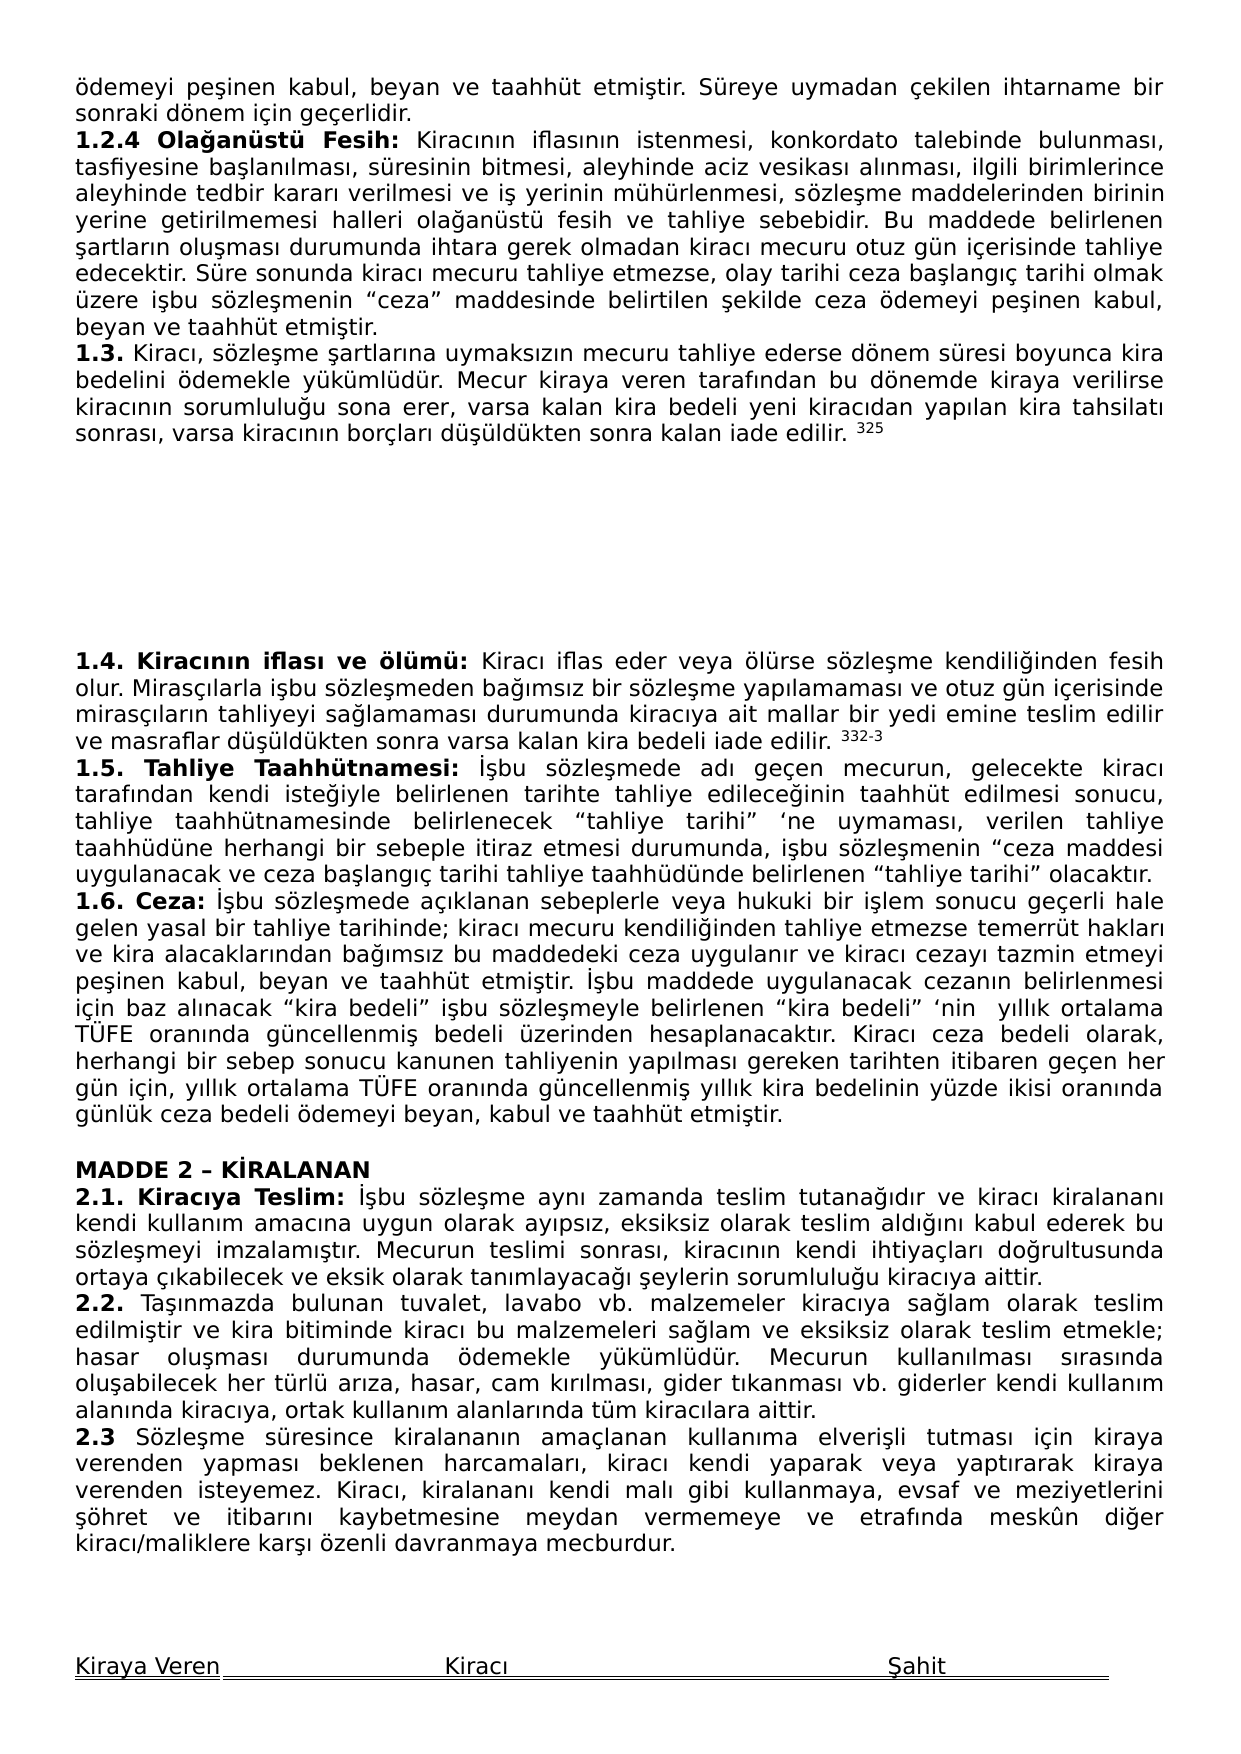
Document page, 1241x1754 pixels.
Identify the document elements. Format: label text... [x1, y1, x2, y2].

text 1.4. Kiracının iflası ve ölümü: Kiracı iflas eder veya ölürse sözleşme kendiliğinden fesih olur. Mirasçılarla işbu sözleşmeden bağımsız bir sözleşme yapılamaması ve otuz gün içerisinde mirasçıların tahliyeyi sağlamaması durumunda kiracıya ait mallar bir yedi emine teslim edilir ve masraflar düşüldükten sonra varsa kalan kira bedeli iade edilir. 332-3 [75, 648, 1165, 755]
text 1.2.4 Olağanüstü Fesih: Kiracının iflasının istenmesi, konkordato talebinde bulunması, tasfiyesine başlanılması, süresinin bitmesi, aleyhinde aciz vesikası alınması, ilgili birimlerince aleyhinde tedbir kararı verilmesi ve iş yerinin mühürlenmesi, sözleşme maddelerinden birinin yerine getirilmemesi halleri olağanüstü fesih ve tahliye sebebidir. Bu maddede belirlenen şartların oluşması durumunda ihtara gerek olmadan kiracı mecuru otuz gün içerisinde tahliye edecektir. Süre sonunda kiracı mecuru tahliye etmezse, olay tarihi ceza başlangıç tarihi olmak üzere işbu sözleşmenin “ceza” maddesinde belirtilen şekilde ceza ödemeyi peşinen kabul, beyan ve taahhüt etmiştir. [75, 127, 1165, 340]
text ödemeyi peşinen kabul, beyan ve taahhüt etmiştir. Süreye uymadan çekilen ihtarname bir sonraki dönem için geçerlidir. [75, 74, 1165, 127]
text 2.3 Sözleşme süresince kiralananın amaçlanan kullanıma elverişli tutması için kiraya verenden yapması beklenen harcamaları, kiracı kendi yaparak veya yaptırarak kiraya verenden isteyemez. Kiracı, kiralananı kendi malı gibi kullanmaya, evsaf ve meziyetlerini şöhret ve itibarını kaybetmesine meydan vermemeye ve etrafında meskûn diğer kiracı/maliklere karşı özenli davranmaya mecburdur. [75, 1424, 1165, 1557]
text 1.3. Kiracı, sözleşme şartlarına uymaksızın mecuru tahliye ederse dönem süresi boyunca kira bedelini ödemekle yükümlüdür. Mecur kiraya veren tarafından bu dönemde kiraya verilirse kiracının sorumluluğu sona erer, varsa kalan kira bedeli yeni kiracıdan yapılan kira tahsilatı sonrası, varsa kiracının borçları düşüldükten sonra kalan iade edilir. 325 [75, 340, 1165, 447]
text 1.6. Ceza: İşbu sözleşmede açıklanan sebeplerle veya hukuki bir işlem sonucu geçerli hale gelen yasal bir tahliye tarihinde; kiracı mecuru kendiliğinden tahliye etmezse temerrüt hakları ve kira alacaklarından bağımsız bu maddedeki ceza uygulanır ve kiracı cezayı tazmin etmeyi peşinen kabul, beyan ve taahhüt etmiştir. İşbu maddede uygulanacak cezanın belirlenmesi için baz alınacak “kira bedeli” işbu sözleşmeyle belirlenen “kira bedeli” ‘nin yıllık ortalama TÜFE oranında güncellenmiş bedeli üzerinden hesaplanacaktır. Kiracı ceza bedeli olarak, herhangi bir sebep sonucu kanunen tahliyenin yapılması gereken tarihten itibaren geçen her gün için, yıllık ortalama TÜFE oranında güncellenmiş yıllık kira bedelinin yüzde ikisi oranında günlük ceza bedeli ödemeyi beyan, kabul ve taahhüt etmiştir. [75, 888, 1165, 1128]
text MADDE 2 – KİRALANAN [75, 1157, 1165, 1184]
text 1.5. Tahliye Taahhütnamesi: İşbu sözleşmede adı geçen mecurun, gelecekte kiracı tarafından kendi isteğiyle belirlenen tarihte tahliye edileceğinin taahhüt edilmesi sonucu, tahliye taahhütnamesinde belirlenecek “tahliye tarihi” ‘ne uymaması, verilen tahliye taahhüdüne herhangi bir sebeple itiraz etmesi durumunda, işbu sözleşmenin “ceza maddesi uygulanacak ve ceza başlangıç tarihi tahliye taahhüdünde belirlenen “tahliye tarihi” olacaktır. [75, 755, 1165, 888]
text 2.1. Kiracıya Teslim: İşbu sözleşme aynı zamanda teslim tutanağıdır ve kiracı kiralananı kendi kullanım amacına uygun olarak ayıpsız, eksiksiz olarak teslim aldığını kabul ederek bu sözleşmeyi imzalamıştır. Mecurun teslimi sonrası, kiracının kendi ihtiyaçları doğrultusunda ortaya çıkabilecek ve eksik olarak tanımlayacağı şeylerin sorumluluğu kiracıya aittir. [75, 1184, 1165, 1290]
text 2.2. Taşınmazda bulunan tuvalet, lavabo vb. malzemeler kiracıya sağlam olarak teslim edilmiştir ve kira bitiminde kiracı bu malzemeleri sağlam ve eksiksiz olarak teslim etmekle; hasar oluşması durumunda ödemekle yükümlüdür. Mecurun kullanılması sırasında oluşabilecek her türlü arıza, hasar, cam kırılması, gider tıkanması vb. giderler kendi kullanım alanında kiracıya, ortak kullanım alanlarında tüm kiracılara aittir. [75, 1290, 1165, 1424]
